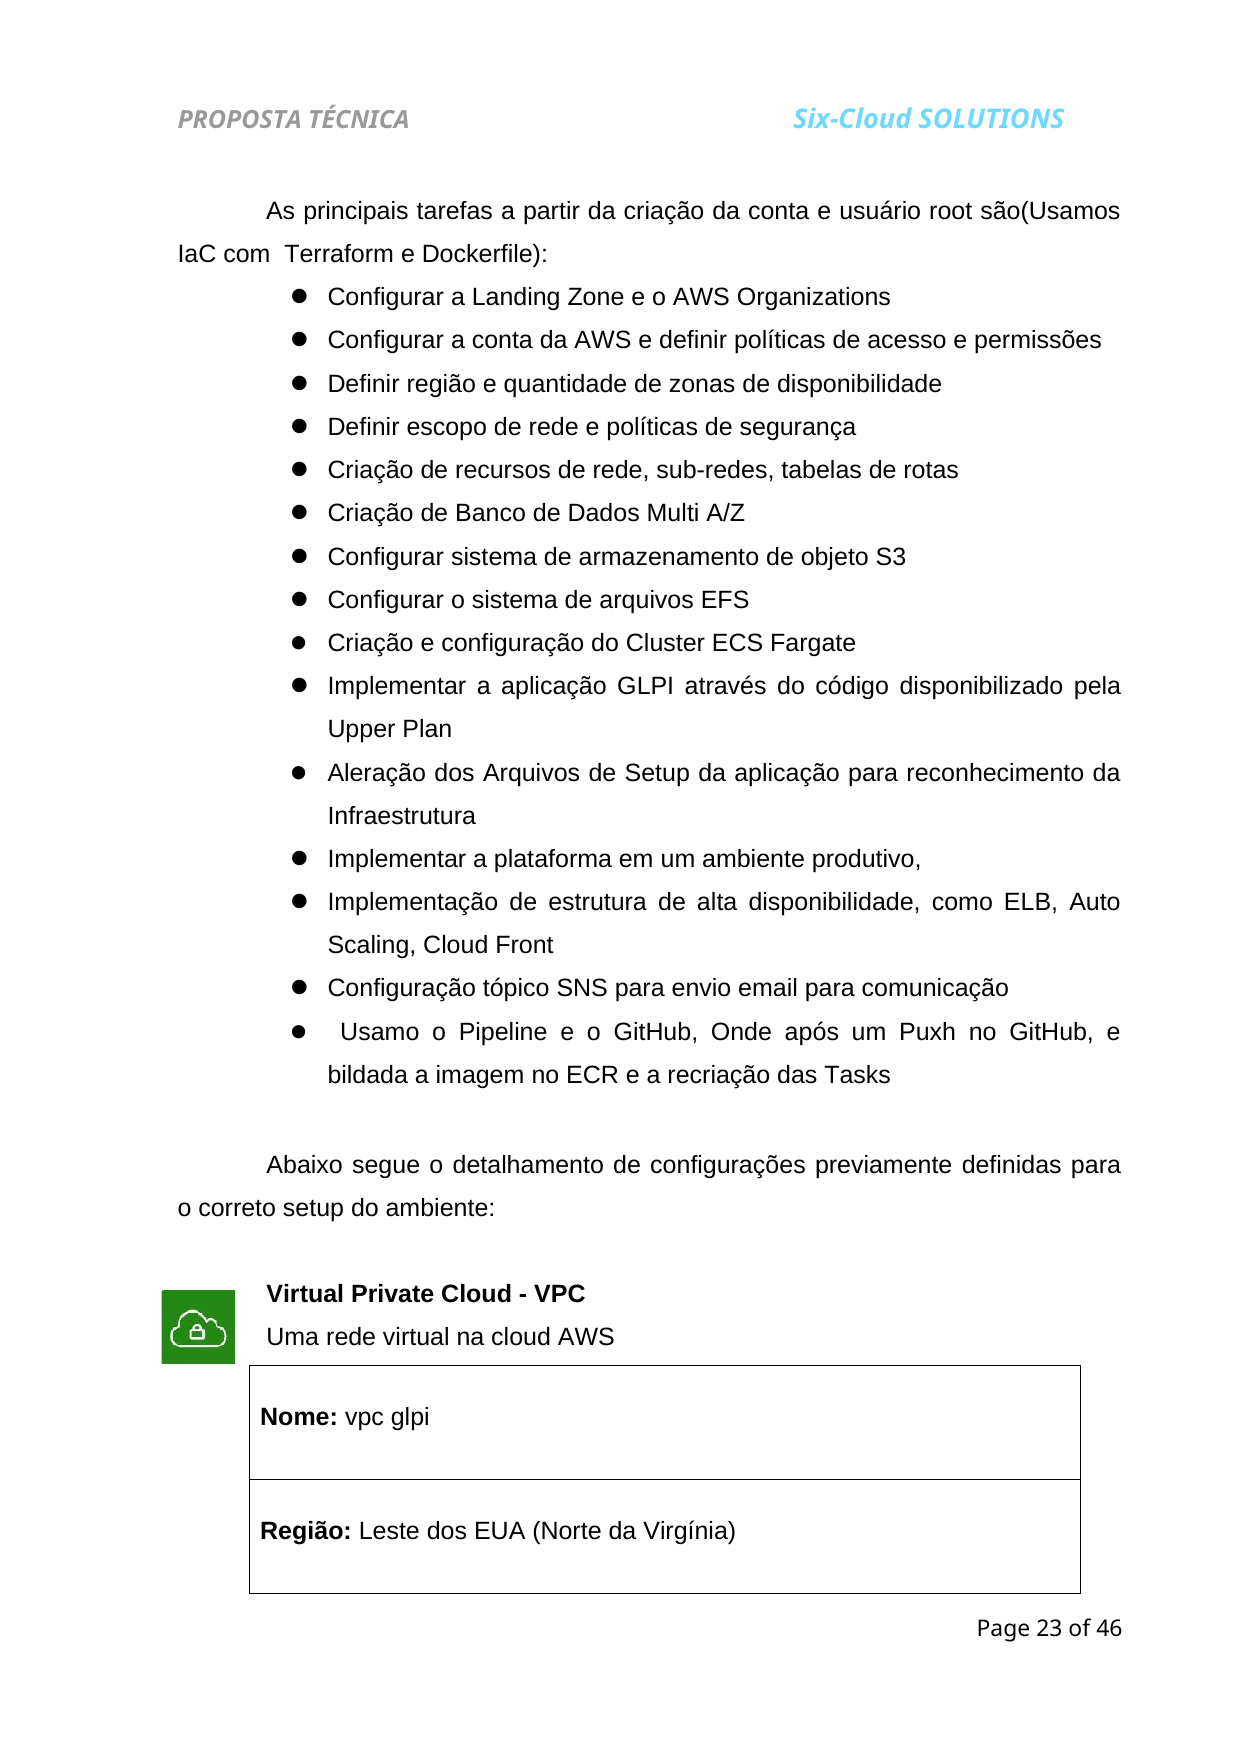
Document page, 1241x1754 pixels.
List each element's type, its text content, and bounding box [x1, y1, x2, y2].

picture [161, 1290, 235, 1364]
list Configurar a conta da AWS e definir políticas de acesso e permissões [290, 326, 1122, 354]
text Virtual Private Cloud - VPC [177, 1279, 1122, 1308]
list Configuração tópico SNS para envio email para comunicação [290, 973, 1122, 1002]
list Aleração dos Arquivos de Setup da aplicação para reconhecimento da Infraestrutura [290, 758, 1122, 829]
text Uma rede virtual na cloud AWS [235, 1322, 1122, 1351]
list Criação de Banco de Dados Multi A/Z [290, 498, 1122, 527]
table_header Nome: vpc glpi [250, 1366, 1080, 1479]
list Usamo o Pipeline e o GitHub, Onde após um Puxh no GitHub, e bildada a imagem no ECR e a recriação das Tasks [290, 1017, 1122, 1088]
list Implementar a aplicação GLPI através do código disponibilizado pela Upper Plan [290, 671, 1122, 743]
list Configurar a Landing Zone e o AWS Organizations [290, 282, 1122, 311]
list Criação e configuração do Cluster ECS Fargate [290, 628, 1122, 657]
list Implementar a plataforma em um ambiente produtivo, [290, 844, 1122, 873]
list Definir região e quantidade de zonas de disponibilidade [290, 369, 1122, 398]
text Abaixo segue o detalhamento de configurações previamente definidas para o correto setup do ambiente: [177, 1150, 1122, 1222]
list Configurar o sistema de arquivos EFS [290, 585, 1122, 614]
list Configurar sistema de armazenamento de objeto S3 [290, 542, 1122, 571]
list Implementação de estrutura de alta disponibilidade, como ELB, Auto Scaling, Cloud Front [290, 887, 1122, 959]
table_cell Região: Leste dos EUA (Norte da Virgínia) [250, 1480, 1080, 1593]
list Definir escopo de rede e políticas de segurança [290, 412, 1122, 441]
text As principais tarefas a partir da criação da conta e usuário root são(Usamos IaC com Terraform e Dockerfile): [177, 196, 1122, 268]
list Criação de recursos de rede, sub-redes, tabelas de rotas [290, 455, 1122, 484]
